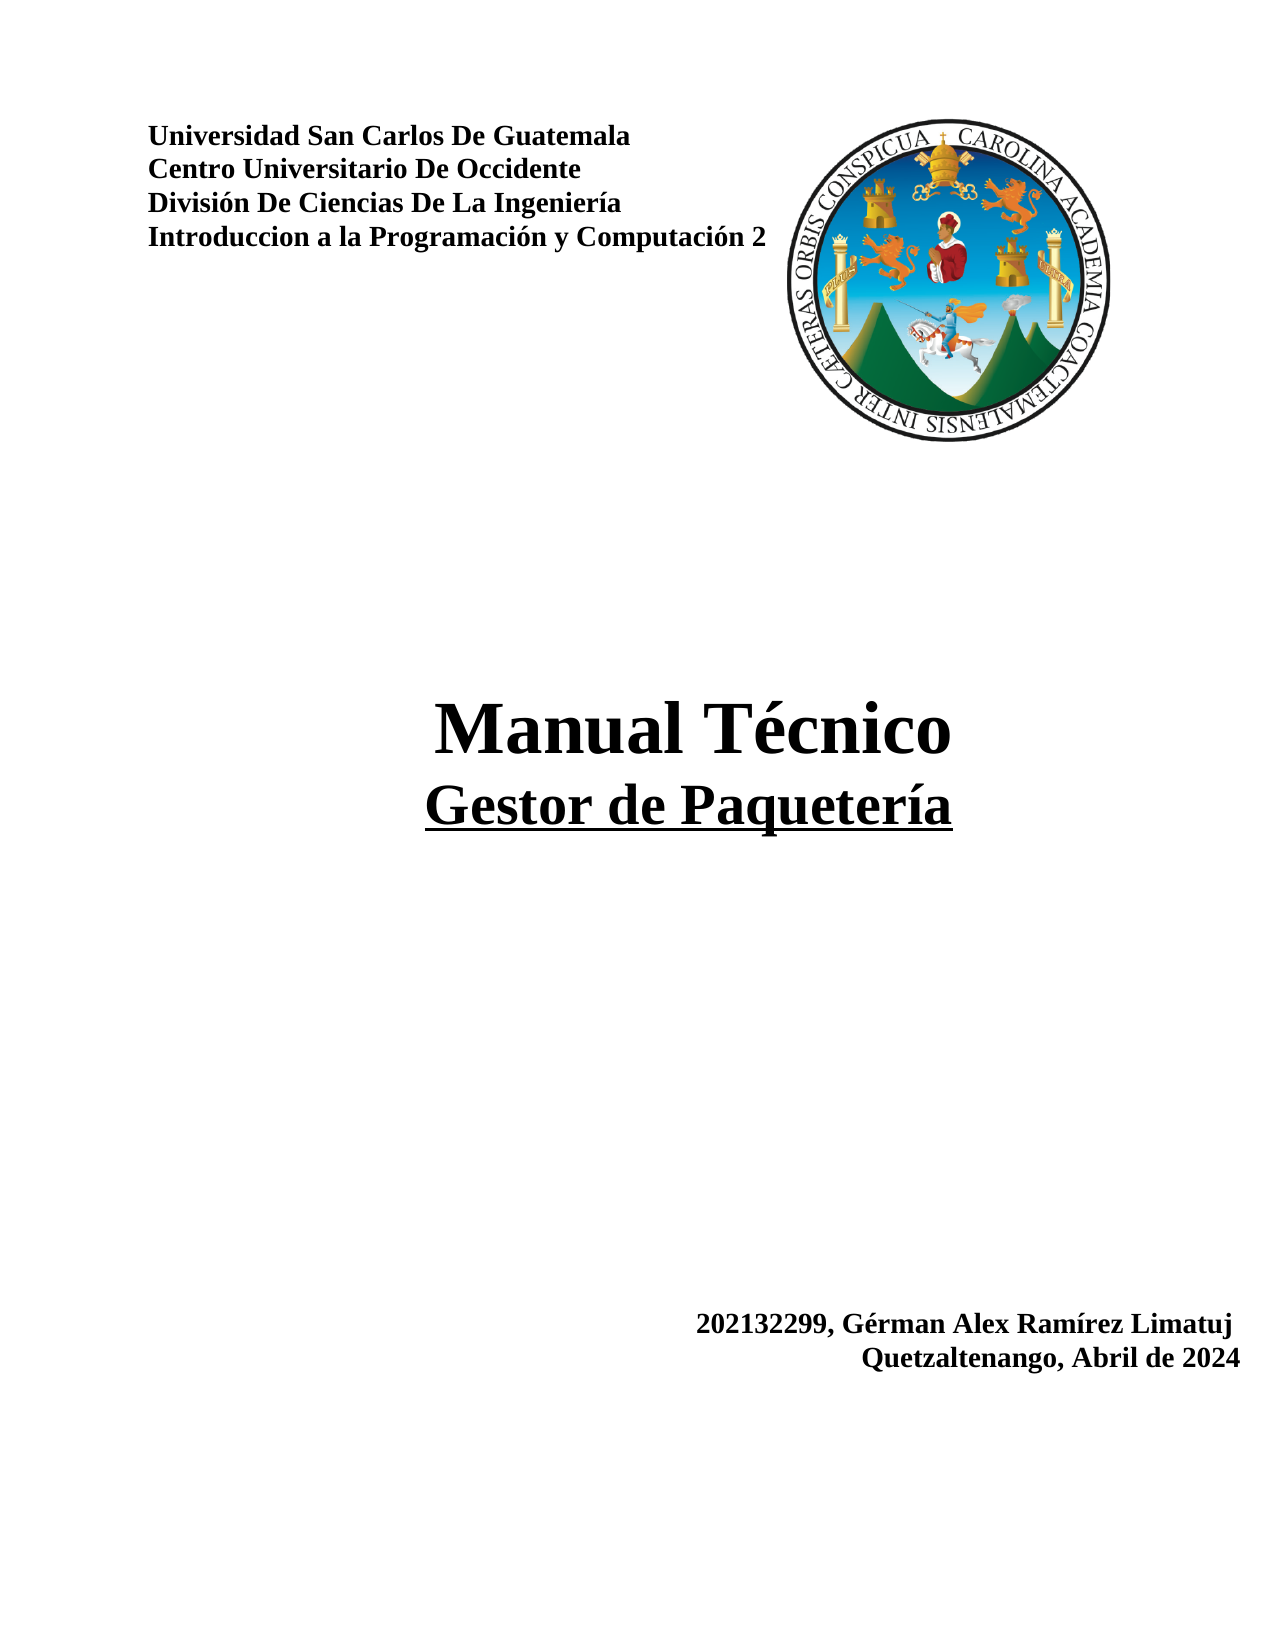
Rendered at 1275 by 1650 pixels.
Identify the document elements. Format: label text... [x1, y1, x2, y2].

text 202132299, Gérman Alex Ramírez Limatuj [148, 1306, 1240, 1340]
text Quetzaltenango, Abril de 2024 [148, 1340, 1240, 1373]
text Manual Técnico [148, 683, 1240, 770]
text [1111, 118, 1240, 152]
text [1111, 219, 1240, 252]
text [1111, 185, 1240, 219]
picture [787, 118, 1111, 442]
text División De Ciencias De La Ingeniería [148, 185, 787, 219]
text Gestor de Paquetería [118, 770, 1157, 837]
text Centro Universitario De Occidente [148, 152, 787, 185]
text [1111, 152, 1240, 185]
text Universidad San Carlos De Guatemala [148, 118, 787, 152]
text Introduccion a la Programación y Computación 2 [148, 219, 787, 252]
